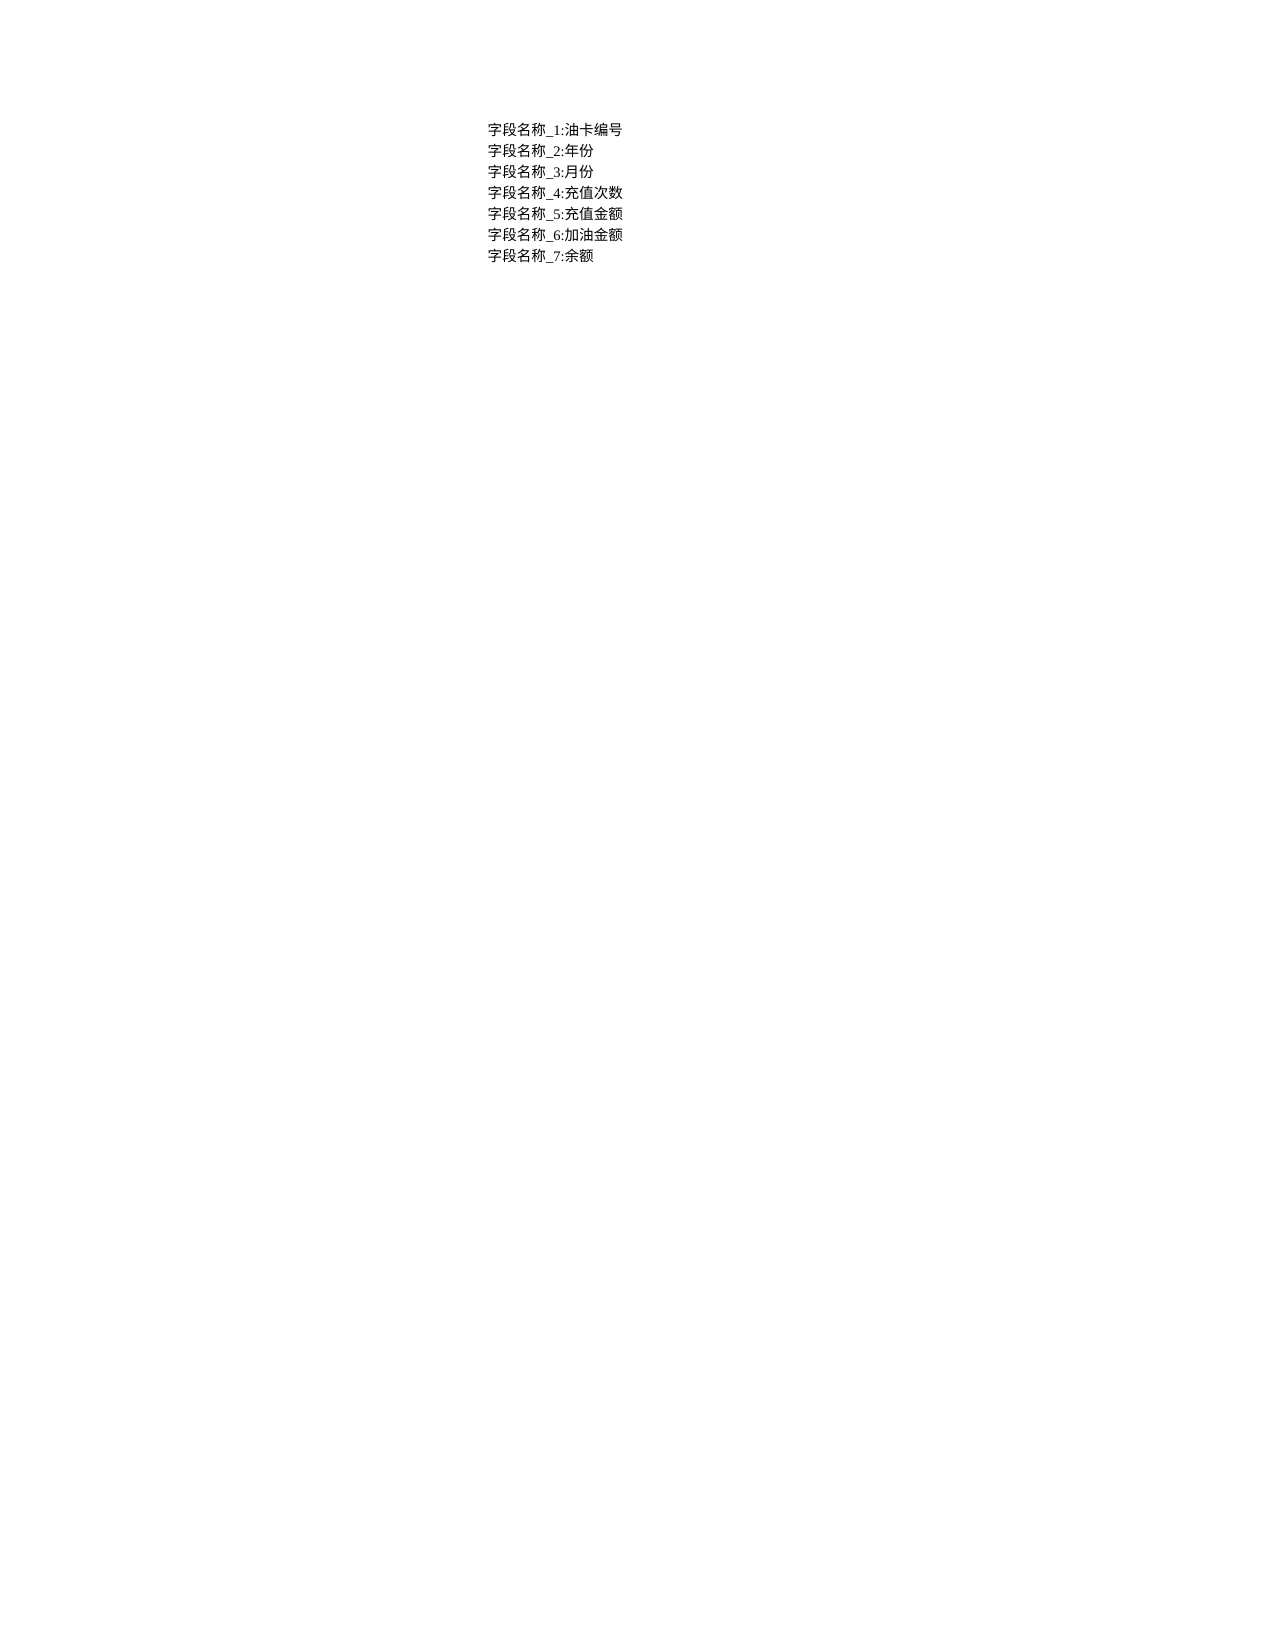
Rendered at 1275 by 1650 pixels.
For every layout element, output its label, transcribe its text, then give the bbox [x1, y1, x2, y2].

text 字段名称_2:年份 [118, 139, 1157, 160]
text 字段名称_5:充值金额 [118, 203, 1157, 224]
text 字段名称_4:充值次数 [118, 182, 1157, 203]
text 字段名称_6:加油金额 [118, 224, 1157, 245]
text 字段名称_1:油卡编号 [118, 118, 1157, 139]
text 字段名称_7:余额 [118, 245, 1157, 266]
text 字段名称_3:月份 [118, 160, 1157, 182]
